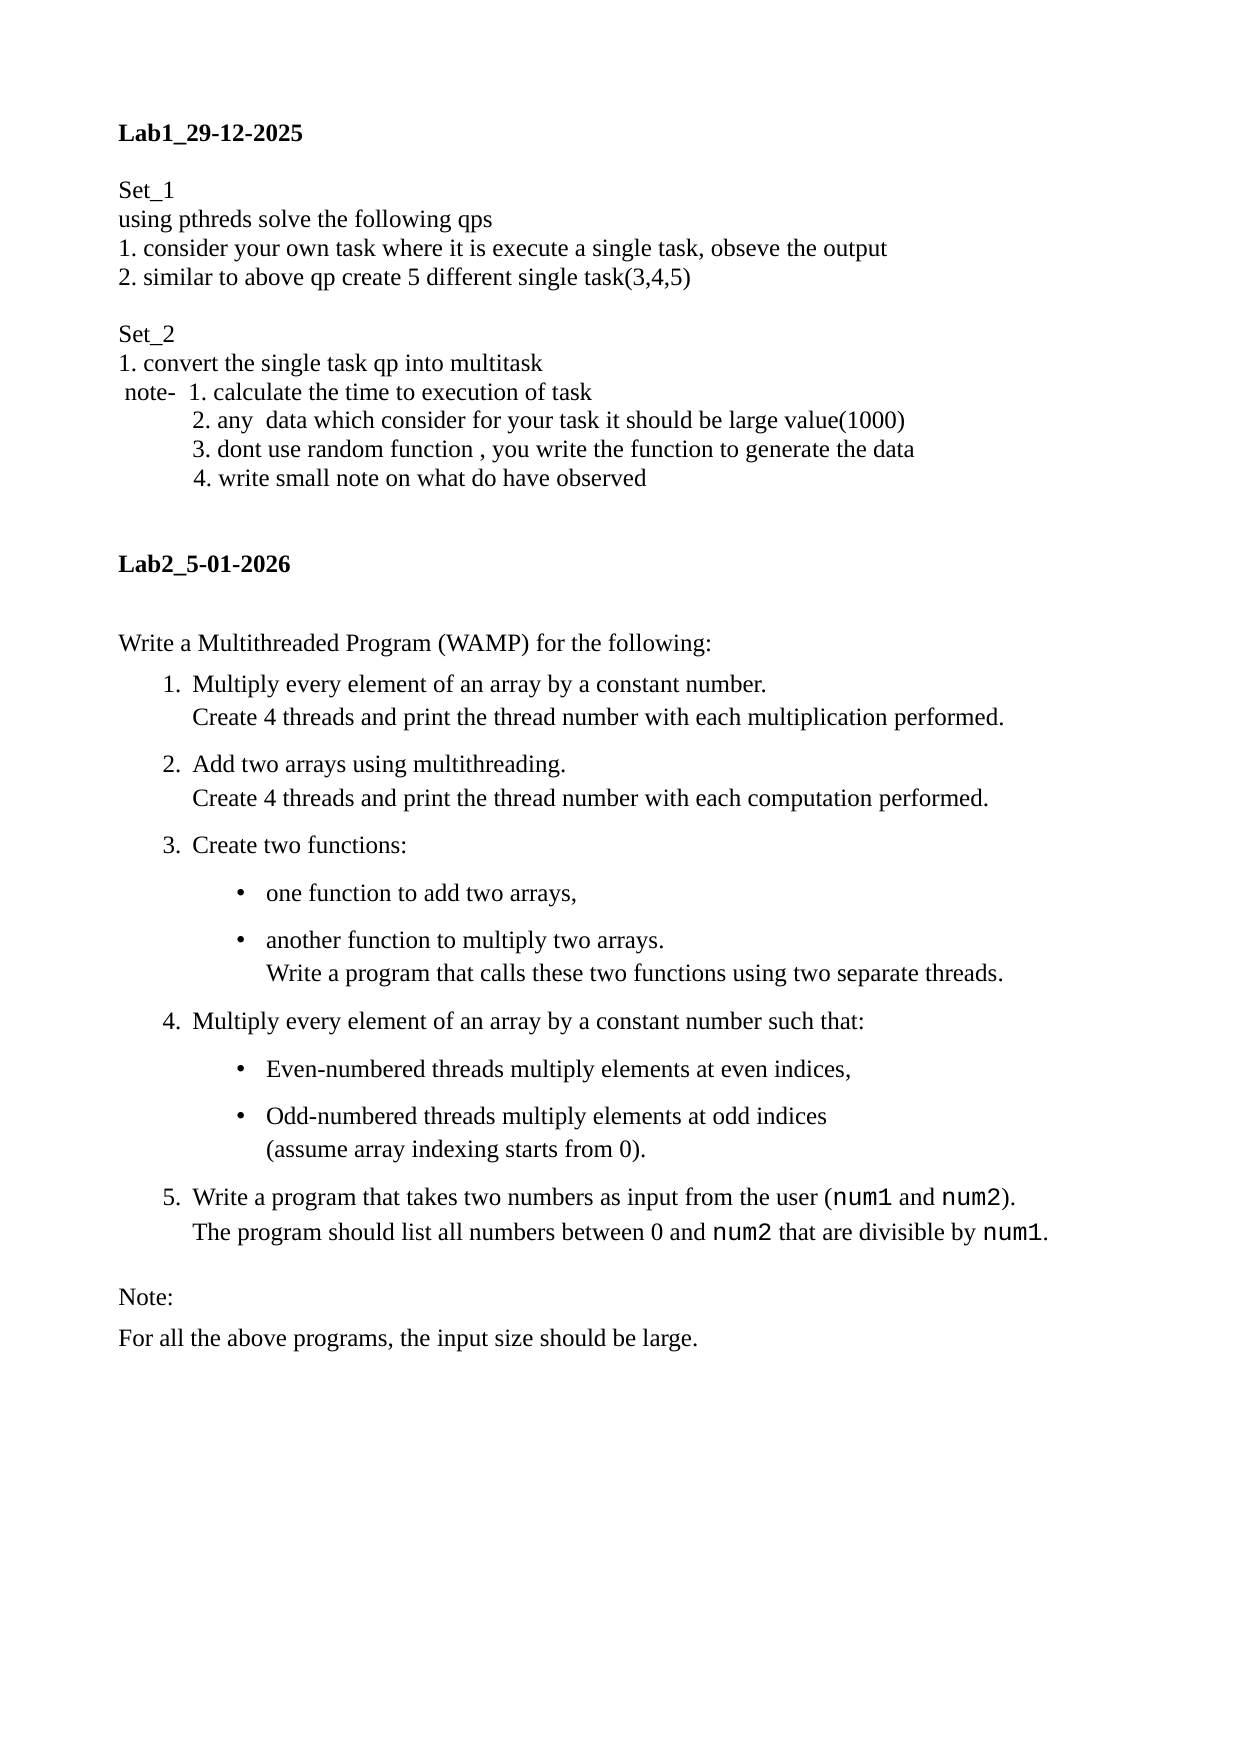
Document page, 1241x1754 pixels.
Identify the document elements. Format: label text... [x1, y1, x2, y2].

text 2. any data which consider for your task it should be large value(1000) [118, 406, 1122, 434]
text Set_1 [118, 176, 1122, 204]
text 1. convert the single task qp into multitask [118, 348, 1122, 377]
text 3. dont use random function , you write the function to generate the data [118, 434, 1122, 463]
list Write a program that takes two numbers as input from the user (num1 and num2). The program should list all numbers between 0 and num2 that are divisible by num1. [162, 1182, 1122, 1248]
text 4. write small note on what do have observed [118, 463, 1122, 492]
list Multiply every element of an array by a constant number. Create 4 threads and print the thread number with each multiplication performed. [162, 669, 1122, 731]
list Multiply every element of an array by a constant number such that: [162, 1006, 1122, 1035]
list one function to add two arrays, [236, 878, 1122, 907]
text Lab1_29-12-2025 [118, 118, 1122, 147]
text 2. similar to above qp create 5 different single task(3,4,5) [118, 262, 1122, 291]
text using pthreds solve the following qps [118, 204, 1122, 233]
subtitle Write a Multithreaded Program (WAMP) for the following: [118, 628, 1122, 656]
text For all the above programs, the input size should be large. [118, 1323, 1122, 1352]
list Add two arrays using multithreading. Create 4 threads and print the thread number with each computation performed. [162, 749, 1122, 811]
text Lab2_5-01-2026 [118, 549, 1122, 578]
list another function to multiply two arrays. Write a program that calls these two functions using two separate threads. [236, 925, 1122, 987]
list Even-numbered threads multiply elements at even indices, [236, 1054, 1122, 1082]
list Create two functions: [162, 830, 1122, 859]
text note- 1. calculate the time to execution of task [118, 377, 1122, 406]
text 1. consider your own task where it is execute a single task, obseve the output [118, 233, 1122, 262]
subtitle Note: [118, 1282, 1122, 1310]
list Odd-numbered threads multiply elements at odd indices (assume array indexing starts from 0). [236, 1101, 1122, 1163]
text Set_2 [118, 319, 1122, 348]
